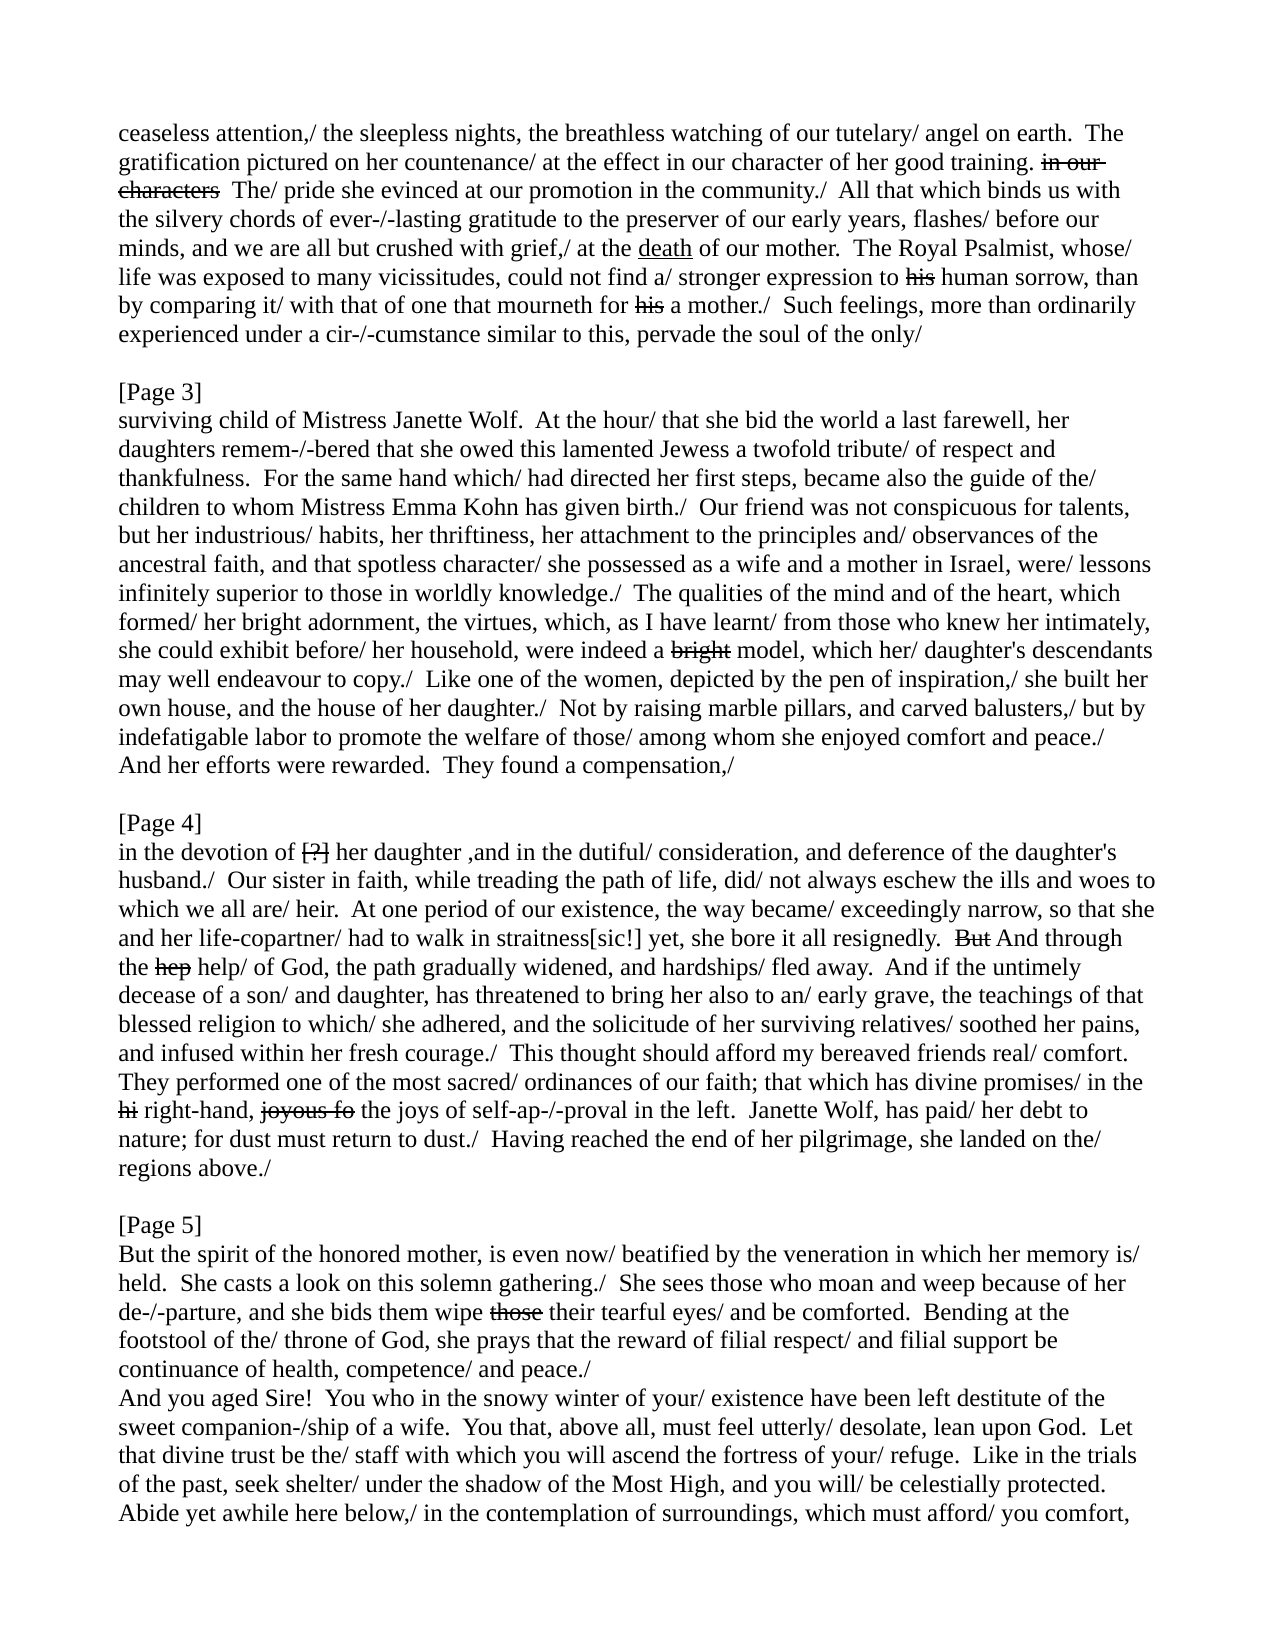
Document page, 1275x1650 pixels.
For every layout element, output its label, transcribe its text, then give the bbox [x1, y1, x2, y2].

text [Page 4] [118, 808, 1157, 837]
text And you aged Sire! You who in the snowy winter of your/ existence have been left destitute of the sweet companion-/ship of a wife. You that, above all, must feel utterly/ desolate, lean upon God. Let that divine trust be the/ staff with which you will ascend the fortress of your/ refuge. Like in the trials of the past, seek shelter/ under the shadow of the Most High, and you will/ be celestially protected. Abide yet awhile here below,/ in the contemplation of surroundings, which must afford/ you comfort, [118, 1383, 1157, 1527]
text [Page 3] [118, 377, 1157, 406]
text surviving child of Mistress Janette Wolf. At the hour/ that she bid the world a last farewell, her daughters remem-/-bered that she owed this lamented Jewess a twofold tribute/ of respect and thankfulness. For the same hand which/ had directed her first steps, became also the guide of the/ children to whom Mistress Emma Kohn has given birth./ Our friend was not conspicuous for talents, but her industrious/ habits, her thriftiness, her attachment to the principles and/ observances of the ancestral faith, and that spotless character/ she possessed as a wife and a mother in Israel, were/ lessons infinitely superior to those in worldly knowledge./ The qualities of the mind and of the heart, which formed/ her bright adornment, the virtues, which, as I have learnt/ from those who knew her intimately, she could exhibit before/ her household, were indeed a bright model, which her/ daughter's descendants may well endeavour to copy./ Like one of the women, depicted by the pen of inspiration,/ she built her own house, and the house of her daughter./ Not by raising marble pillars, and carved balusters,/ but by indefatigable labor to promote the welfare of those/ among whom she enjoyed comfort and peace./ And her efforts were rewarded. They found a compensation,/ [118, 406, 1157, 779]
text in the devotion of [?] her daughter ,and in the dutiful/ consideration, and deference of the daughter's husband./ Our sister in faith, while treading the path of life, did/ not always eschew the ills and woes to which we all are/ heir. At one period of our existence, the way became/ exceedingly narrow, so that she and her life-copartner/ had to walk in straitness[sic!] yet, she bore it all resignedly. But And through the hep help/ of God, the path gradually widened, and hardships/ fled away. And if the untimely decease of a son/ and daughter, has threatened to bring her also to an/ early grave, the teachings of that blessed religion to which/ she adhered, and the solicitude of her surviving relatives/ soothed her pains, and infused within her fresh courage./ This thought should afford my bereaved friends real/ comfort. They performed one of the most sacred/ ordinances of our faith; that which has divine promises/ in the hi right-hand, joyous fo the joys of self-ap-/-proval in the left. Janette Wolf, has paid/ her debt to nature; for dust must return to dust./ Having reached the end of her pilgrimage, she landed on the/ regions above./ [118, 837, 1157, 1182]
text But the spirit of the honored mother, is even now/ beatified by the veneration in which her memory is/ held. She casts a look on this solemn gathering./ She sees those who moan and weep because of her de-/-parture, and she bids them wipe those their tearful eyes/ and be comforted. Bending at the footstool of the/ throne of God, she prays that the reward of filial respect/ and filial support be continuance of health, competence/ and peace./ [118, 1239, 1157, 1383]
text ceaseless attention,/ the sleepless nights, the breathless watching of our tutelary/ angel on earth. The gratification pictured on her countenance/ at the effect in our character of her good training. in our characters The/ pride she evinced at our promotion in the community./ All that which binds us with the silvery chords of ever-/-lasting gratitude to the preserver of our early years, flashes/ before our minds, and we are all but crushed with grief,/ at the death of our mother. The Royal Psalmist, whose/ life was exposed to many vicissitudes, could not find a/ stronger expression to his human sorrow, than by comparing it/ with that of one that mourneth for his a mother./ Such feelings, more than ordinarily experienced under a cir-/-cumstance similar to this, pervade the soul of the only/ [118, 118, 1157, 348]
text [Page 5] [118, 1211, 1157, 1239]
